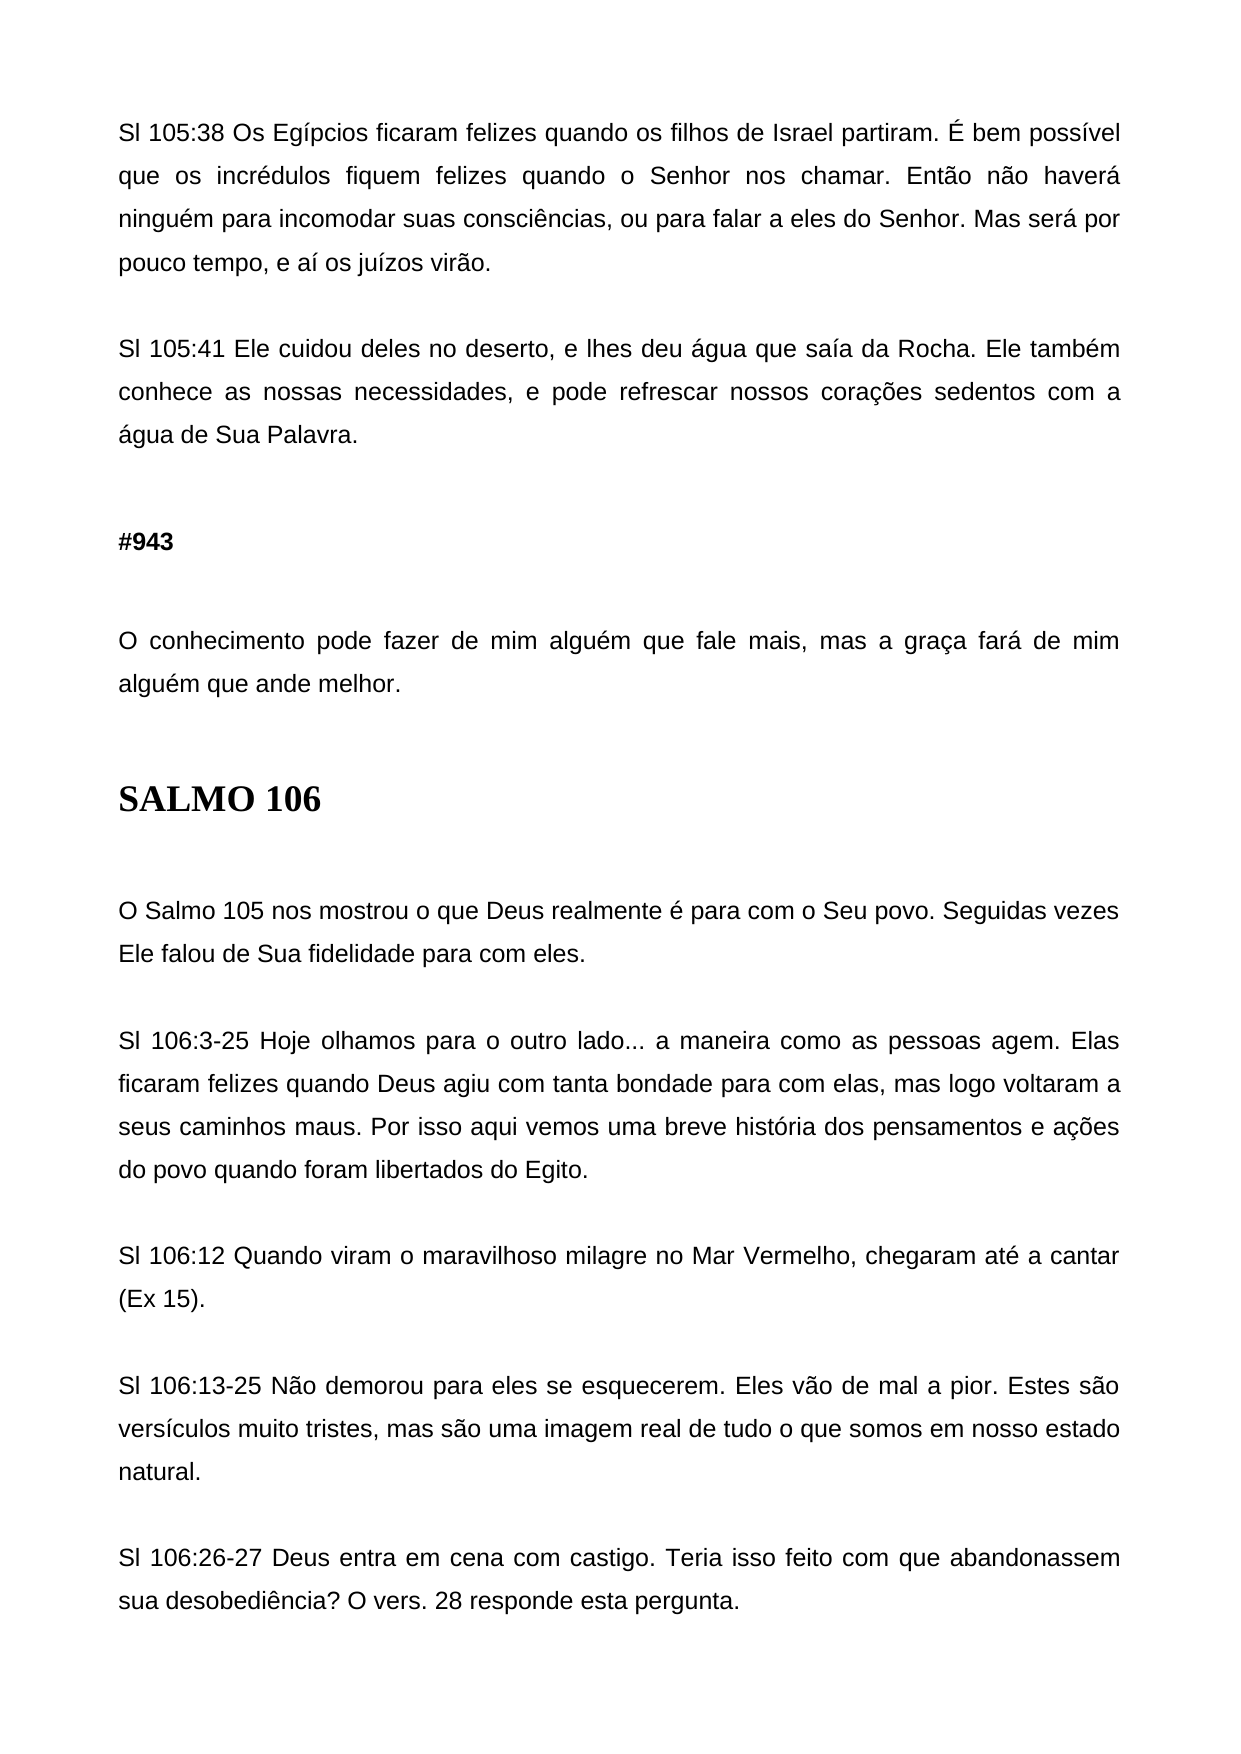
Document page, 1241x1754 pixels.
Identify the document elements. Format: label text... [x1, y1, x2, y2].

text Sl 105:38 Os Egípcios ficaram felizes quando os filhos de Israel partiram. É bem possível que os incrédulos fiquem felizes quando o Senhor nos chamar. Então não haverá ninguém para incomodar suas consciências, ou para falar a eles do Senhor. Mas será por pouco tempo, e aí os juízos virão. [118, 118, 1122, 276]
text O conhecimento pode fazer de mim alguém que fale mais, mas a graça fará de mim alguém que ande melhor. [118, 626, 1122, 698]
subtitle #943 [118, 527, 1122, 556]
text Sl 106:12 Quando viram o maravilhoso milagre no Mar Vermelho, chegaram até a cantar (Ex 15). [118, 1241, 1122, 1313]
text Sl 106:26-27 Deus entra em cena com castigo. Teria isso feito com que abandonassem sua desobediência? O vers. 28 responde esta pergunta. [118, 1543, 1122, 1615]
text Sl 106:3-25 Hoje olhamos para o outro lado... a maneira como as pessoas agem. Elas ficaram felizes quando Deus agiu com tanta bondade para com elas, mas logo voltaram a seus caminhos maus. Por isso aqui vemos uma breve história dos pensamentos e ações do povo quando foram libertados do Egito. [118, 1026, 1122, 1184]
text Sl 105:41 Ele cuidou deles no deserto, e lhes deu água que saía da Rocha. Ele também conhece as nossas necessidades, e pode refrescar nossos corações sedentos com a água de Sua Palavra. [118, 334, 1122, 449]
text Sl 106:13-25 Não demorou para eles se esquecerem. Eles vão de mal a pior. Estes são versículos muito tristes, mas são uma imagem real de tudo o que somos em nosso estado natural. [118, 1371, 1122, 1486]
text O Salmo 105 nos mostrou o que Deus realmente é para com o Seu povo. Seguidas vezes Ele falou de Sua fidelidade para com eles. [118, 896, 1122, 968]
subtitle SALMO 106 [118, 776, 1122, 819]
